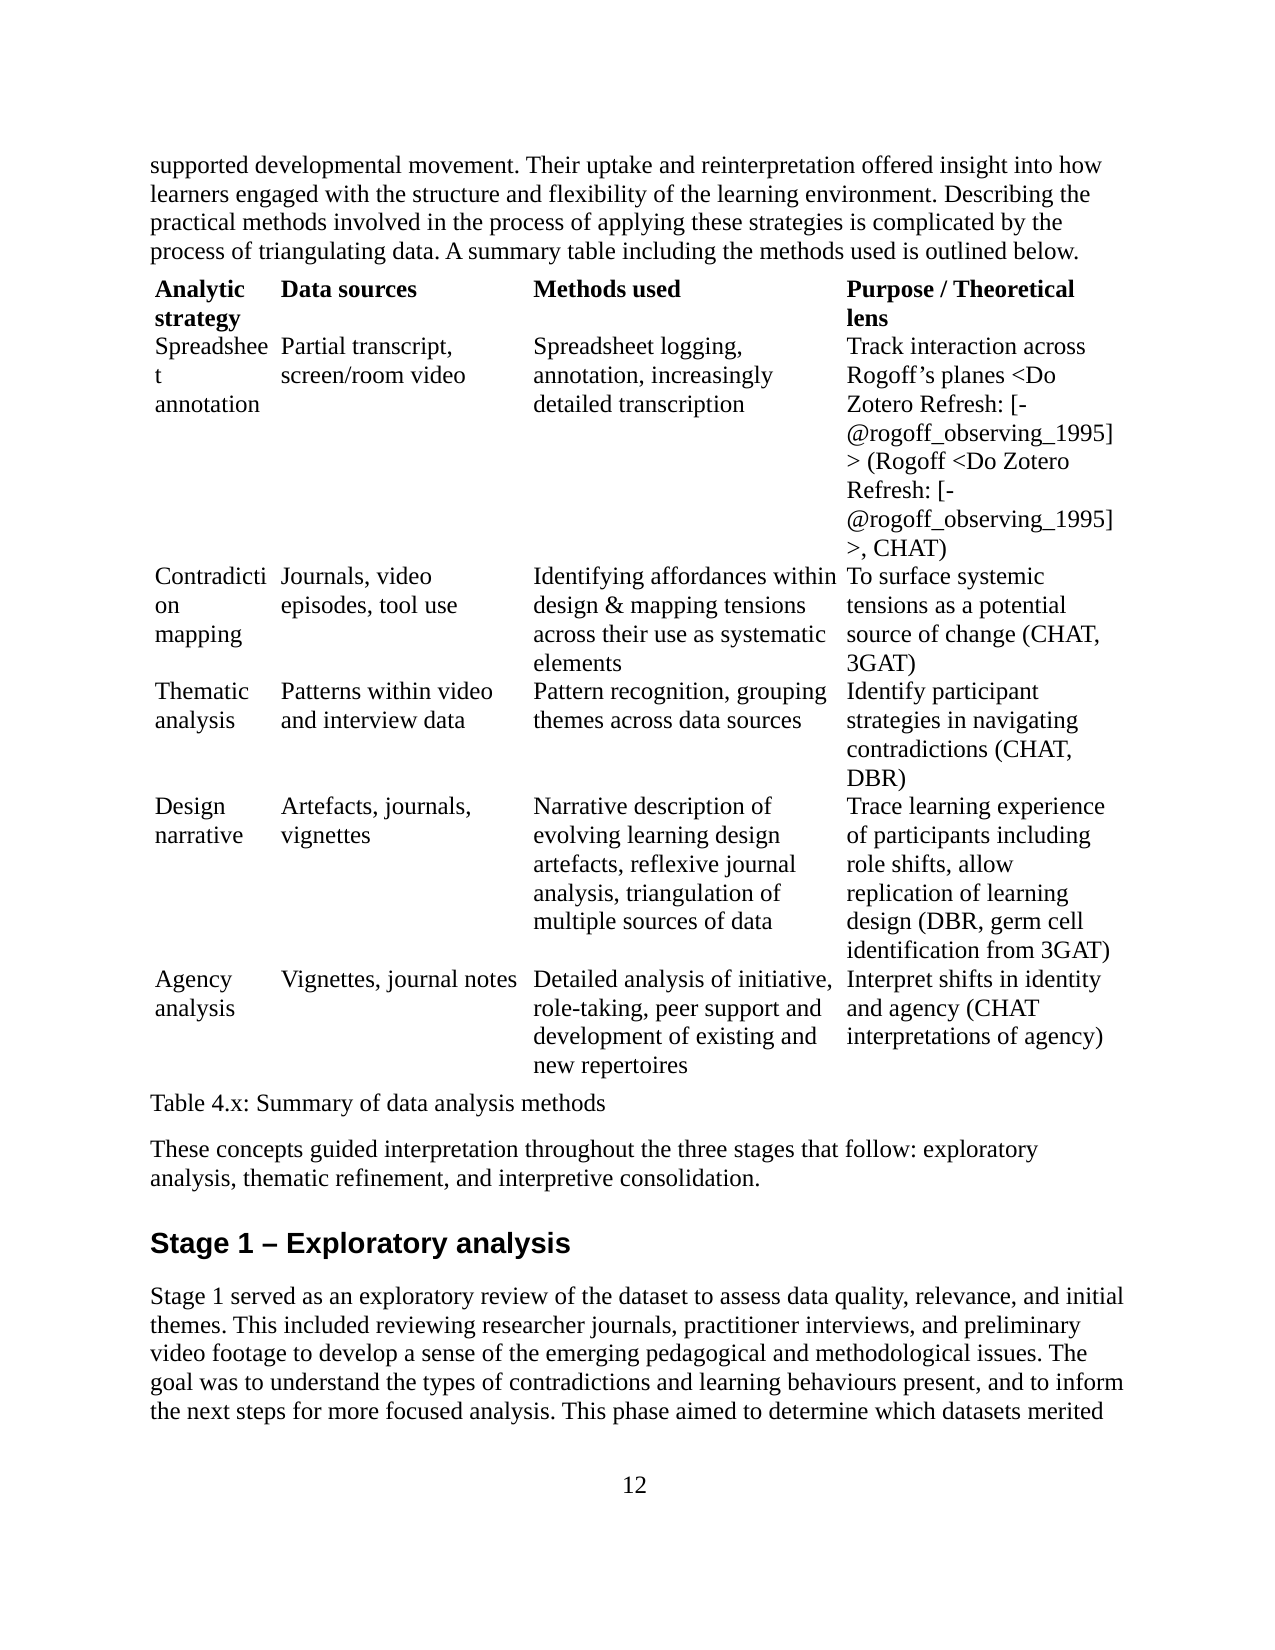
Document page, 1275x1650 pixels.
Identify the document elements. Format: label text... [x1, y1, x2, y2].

table_header Purpose / Theoretical lens [842, 274, 1125, 331]
text Table 4.x: Summary of data analysis methods [150, 1088, 1125, 1117]
table_header Methods used [529, 274, 842, 331]
table_cell Detailed analysis of initiative, role-taking, peer support and development of existing and new repertoires [529, 964, 842, 1079]
table_cell Partial transcript, screen/room video [276, 331, 529, 561]
table_cell Agency analysis [150, 964, 276, 1079]
table_cell Narrative description of evolving learning design artefacts, reflexive journal analysis, triangulation of multiple sources of data [529, 791, 842, 964]
table_cell Spreadsheet logging, annotation, increasingly detailed transcription [529, 331, 842, 561]
table_cell Pattern recognition, grouping themes across data sources [529, 676, 842, 791]
table_cell Artefacts, journals, vignettes [276, 791, 529, 964]
table_cell Trace learning experience of participants including role shifts, allow replication of learning design (DBR, germ cell identification from 3GAT) [842, 791, 1125, 964]
table_cell Contradiction mapping [150, 561, 276, 676]
table_cell Identify participant strategies in navigating contradictions (CHAT, DBR) [842, 676, 1125, 791]
text supported developmental movement. Their uptake and reinterpretation offered insight into how learners engaged with the structure and flexibility of the learning environment. Describing the practical methods involved in the process of applying these strategies is complicated by the process of triangulating data. A summary table including the methods used is outlined below. [150, 150, 1125, 265]
table_cell Patterns within video and interview data [276, 676, 529, 791]
table_header Data sources [276, 274, 529, 331]
table_cell Identifying affordances within design & mapping tensions across their use as systematic elements [529, 561, 842, 676]
table_cell Vignettes, journal notes [276, 964, 529, 1079]
table_cell Thematic analysis [150, 676, 276, 791]
table_cell Design narrative [150, 791, 276, 964]
table_cell Interpret shifts in identity and agency (CHAT interpretations of agency) [842, 964, 1125, 1079]
text Stage 1 served as an exploratory review of the dataset to assess data quality, relevance, and initial themes. This included reviewing researcher journals, practitioner interviews, and preliminary video footage to develop a sense of the emerging pedagogical and methodological issues. The goal was to understand the types of contradictions and learning behaviours present, and to inform the next steps for more focused analysis. This phase aimed to determine which datasets merited [150, 1281, 1125, 1425]
subtitle Stage 1 – Exploratory analysis [150, 1226, 1125, 1259]
table_cell To surface systemic tensions as a potential source of change (CHAT, 3GAT) [842, 561, 1125, 676]
table_cell Journals, video episodes, tool use [276, 561, 529, 676]
table_cell Track interaction across Rogoff’s planes <Do Zotero Refresh: [-@rogoff_observing_1995]> (Rogoff <Do Zotero Refresh: [-@rogoff_observing_1995]>, CHAT) [842, 331, 1125, 561]
text These concepts guided interpretation throughout the three stages that follow: exploratory analysis, thematic refinement, and interpretive consolidation. [150, 1134, 1125, 1192]
table_cell Spreadsheet annotation [150, 331, 276, 561]
table_header Analytic strategy [150, 274, 276, 331]
